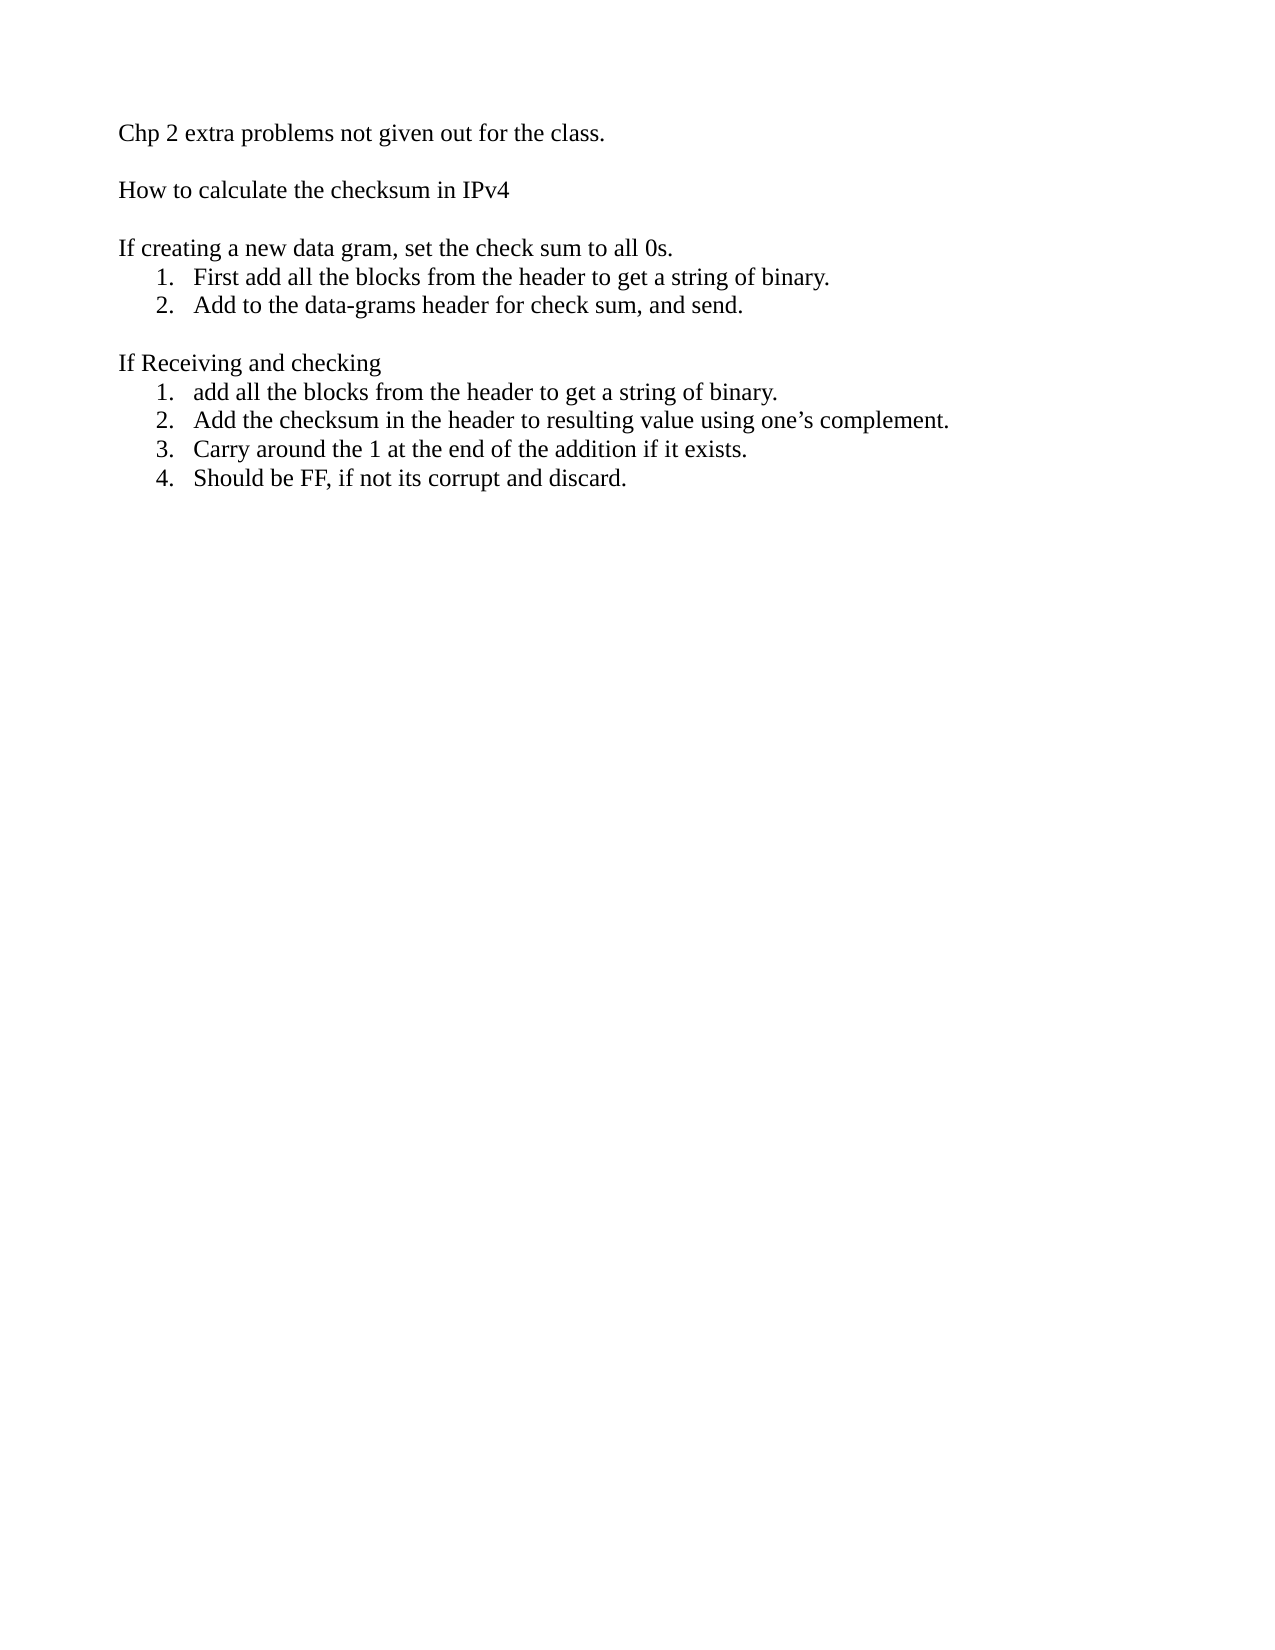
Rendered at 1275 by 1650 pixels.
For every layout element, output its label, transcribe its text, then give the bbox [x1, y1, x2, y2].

text If creating a new data gram, set the check sum to all 0s. [118, 233, 1157, 262]
list add all the blocks from the header to get a string of binary. [156, 377, 1157, 406]
text If Receiving and checking [118, 348, 1157, 377]
list Carry around the 1 at the end of the addition if it exists. [156, 434, 1157, 463]
text How to calculate the checksum in IPv4 [118, 176, 1157, 204]
text Chp 2 extra problems not given out for the class. [118, 118, 1157, 147]
list Add the checksum in the header to resulting value using one’s complement. [156, 406, 1157, 434]
list Add to the data-grams header for check sum, and send. [156, 291, 1157, 319]
list First add all the blocks from the header to get a string of binary. [156, 262, 1157, 291]
list Should be FF, if not its corrupt and discard. [156, 463, 1157, 492]
